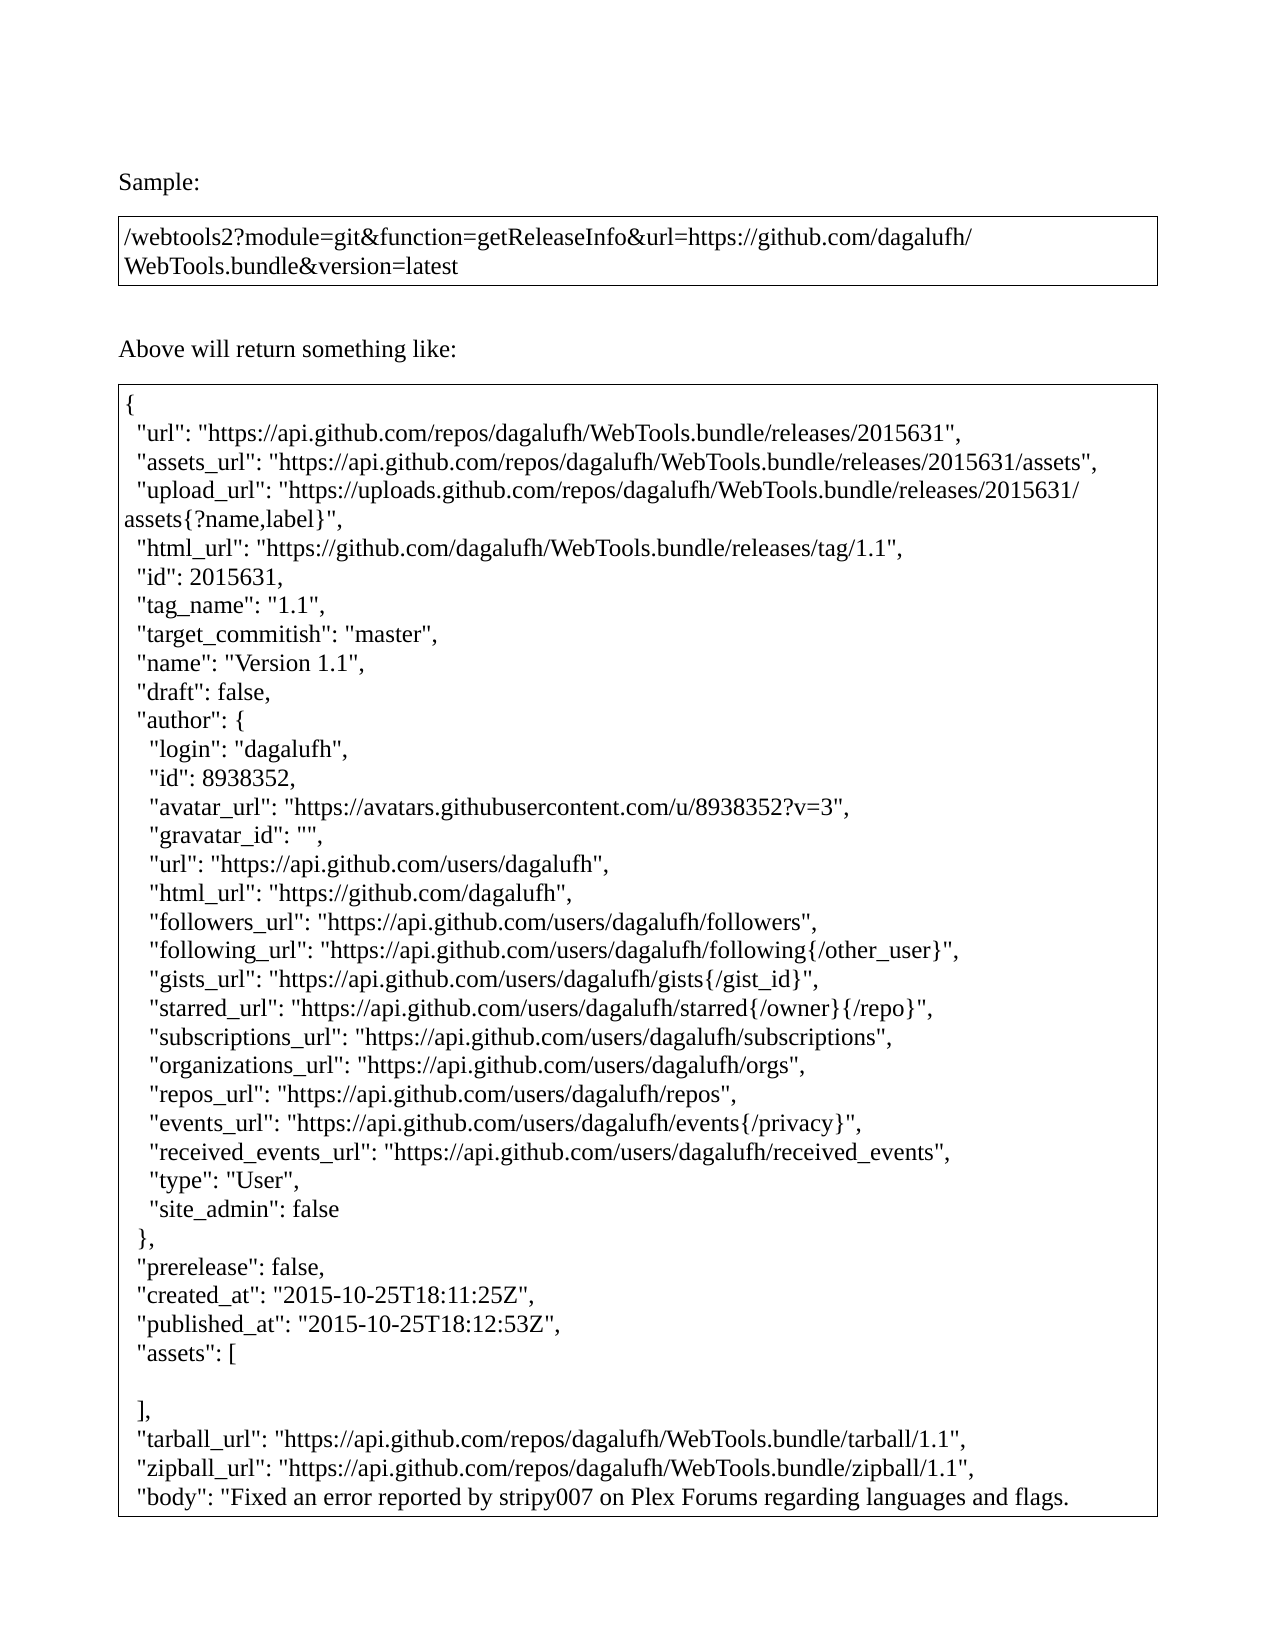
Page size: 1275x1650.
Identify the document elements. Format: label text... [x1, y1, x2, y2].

text Sample: [118, 167, 1157, 196]
text Above will return something like: [118, 334, 1157, 363]
table_header { "url": "https://api.github.com/repos/dagalufh/WebTools.bundle/releases/2015631", "assets_url": "https://api.github.com/repos/dagalufh/WebTools.bundle/releases/2015631/assets", "upload_url": "https://uploads.github.com/repos/dagalufh/WebTools.bundle/releases/2015631/assets{?name,label}", "html_url": "https://github.com/dagalufh/WebTools.bundle/releases/tag/1.1", "id": 2015631, "tag_name": "1.1", "target_commitish": "master", "name": "Version 1.1", "draft": false, "author": { "login": "dagalufh", "id": 8938352, "avatar_url": "https://avatars.githubusercontent.com/u/8938352?v=3", "gravatar_id": "", "url": "https://api.github.com/users/dagalufh", "html_url": "https://github.com/dagalufh", "followers_url": "https://api.github.com/users/dagalufh/followers", "following_url": "https://api.github.com/users/dagalufh/following{/other_user}", "gists_url": "https://api.github.com/users/dagalufh/gists{/gist_id}", "starred_url": "https://api.github.com/users/dagalufh/starred{/owner}{/repo}", "subscriptions_url": "https://api.github.com/users/dagalufh/subscriptions", "organizations_url": "https://api.github.com/users/dagalufh/orgs", "repos_url": "https://api.github.com/users/dagalufh/repos", "events_url": "https://api.github.com/users/dagalufh/events{/privacy}", "received_events_url": "https://api.github.com/users/dagalufh/received_events", "type": "User", "site_admin": false }, "prerelease": false, "created_at": "2015-10-25T18:11:25Z", "published_at": "2015-10-25T18:12:53Z", "assets": [ ], "tarball_url": "https://api.github.com/repos/dagalufh/WebTools.bundle/tarball/1.1", "zipball_url": "https://api.github.com/repos/dagalufh/WebTools.bundle/zipball/1.1", "body": "Fixed an error reported by stripy007 on Plex Forums regarding languages and flags. [119, 385, 1157, 1516]
table_header /webtools2?module=git&function=getReleaseInfo&url=https://github.com/dagalufh/WebTools.bundle&version=latest [119, 217, 1157, 285]
